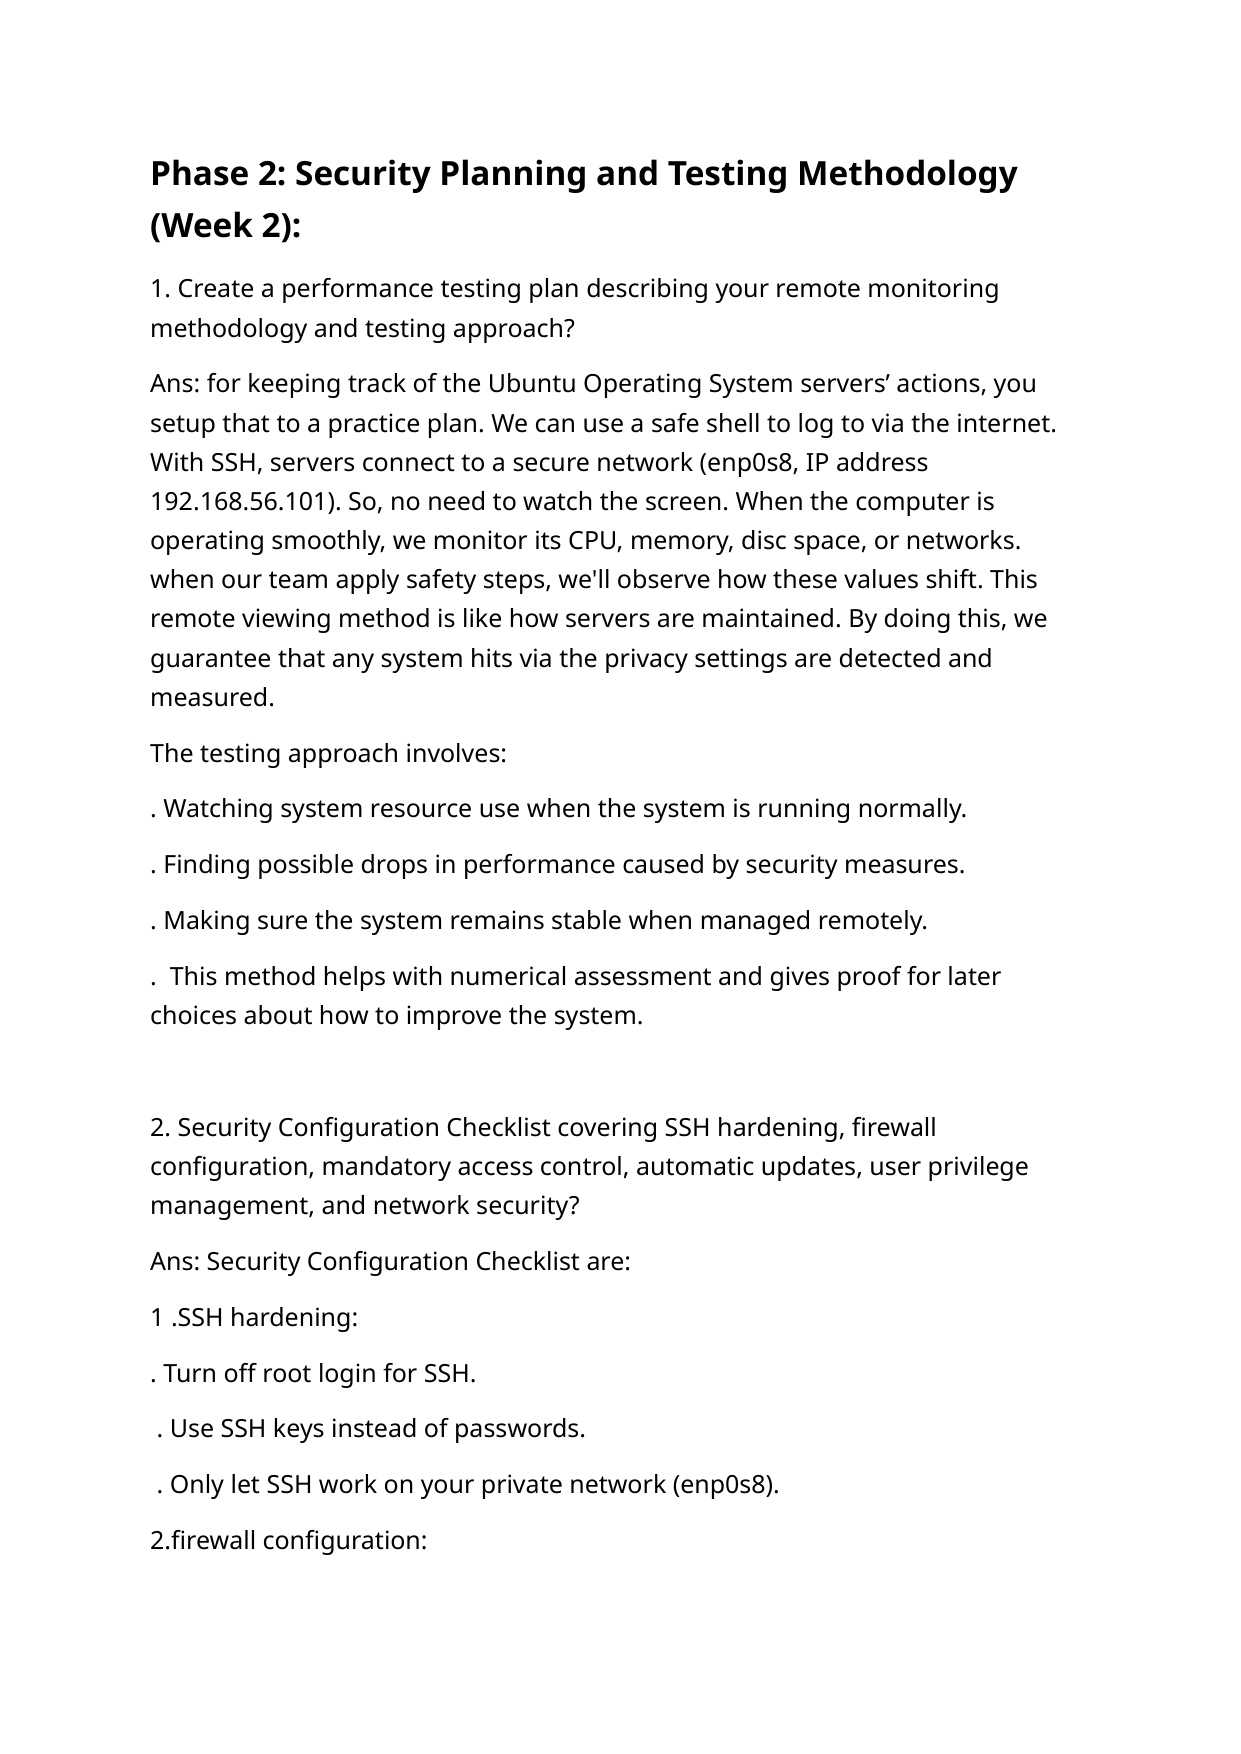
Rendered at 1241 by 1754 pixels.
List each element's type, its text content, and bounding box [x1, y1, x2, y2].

text 2. Security Configuration Checklist covering SSH hardening, firewall configuration, mandatory access control, automatic updates, user privilege management, and network security? [150, 1109, 1090, 1222]
text Ans: Security Configuration Checklist are: [150, 1243, 1090, 1278]
text Ans: for keeping track of the Ubuntu Operating System servers’ actions, you setup that to a practice plan. We can use a safe shell to log to via the internet. With SSH, servers connect to a secure network (enp0s8, IP address 192.168.56.101). So, no need to watch the screen. When the computer is operating smoothly, we monitor its CPU, memory, disc space, or networks. when our team apply safety steps, we'll observe how these values shift. This remote viewing method is like how servers are maintained. By doing this, we guarantee that any system hits via the privacy settings are detected and measured. [150, 366, 1090, 713]
text . Making sure the system remains stable when managed remotely. [150, 903, 1090, 937]
text Phase 2: Security Planning and Testing Methodology (Week 2): [150, 150, 1090, 248]
text . Finding possible drops in performance caused by security measures. [150, 847, 1090, 881]
text . Turn off root login for SSH. [150, 1355, 1090, 1389]
text 2.firewall configuration: [150, 1523, 1090, 1557]
text . Only let SSH work on your private network (enp0s8). [150, 1467, 1090, 1501]
text 1. Create a performance testing plan describing your remote monitoring methodology and testing approach? [150, 271, 1090, 344]
text . Use SSH keys instead of passwords. [150, 1411, 1090, 1445]
text . Watching system resource use when the system is running normally. [150, 791, 1090, 825]
text . This method helps with numerical assessment and gives proof for later choices about how to improve the system. [150, 958, 1090, 1032]
text The testing approach involves: [150, 735, 1090, 769]
text 1 .SSH hardening: [150, 1299, 1090, 1333]
